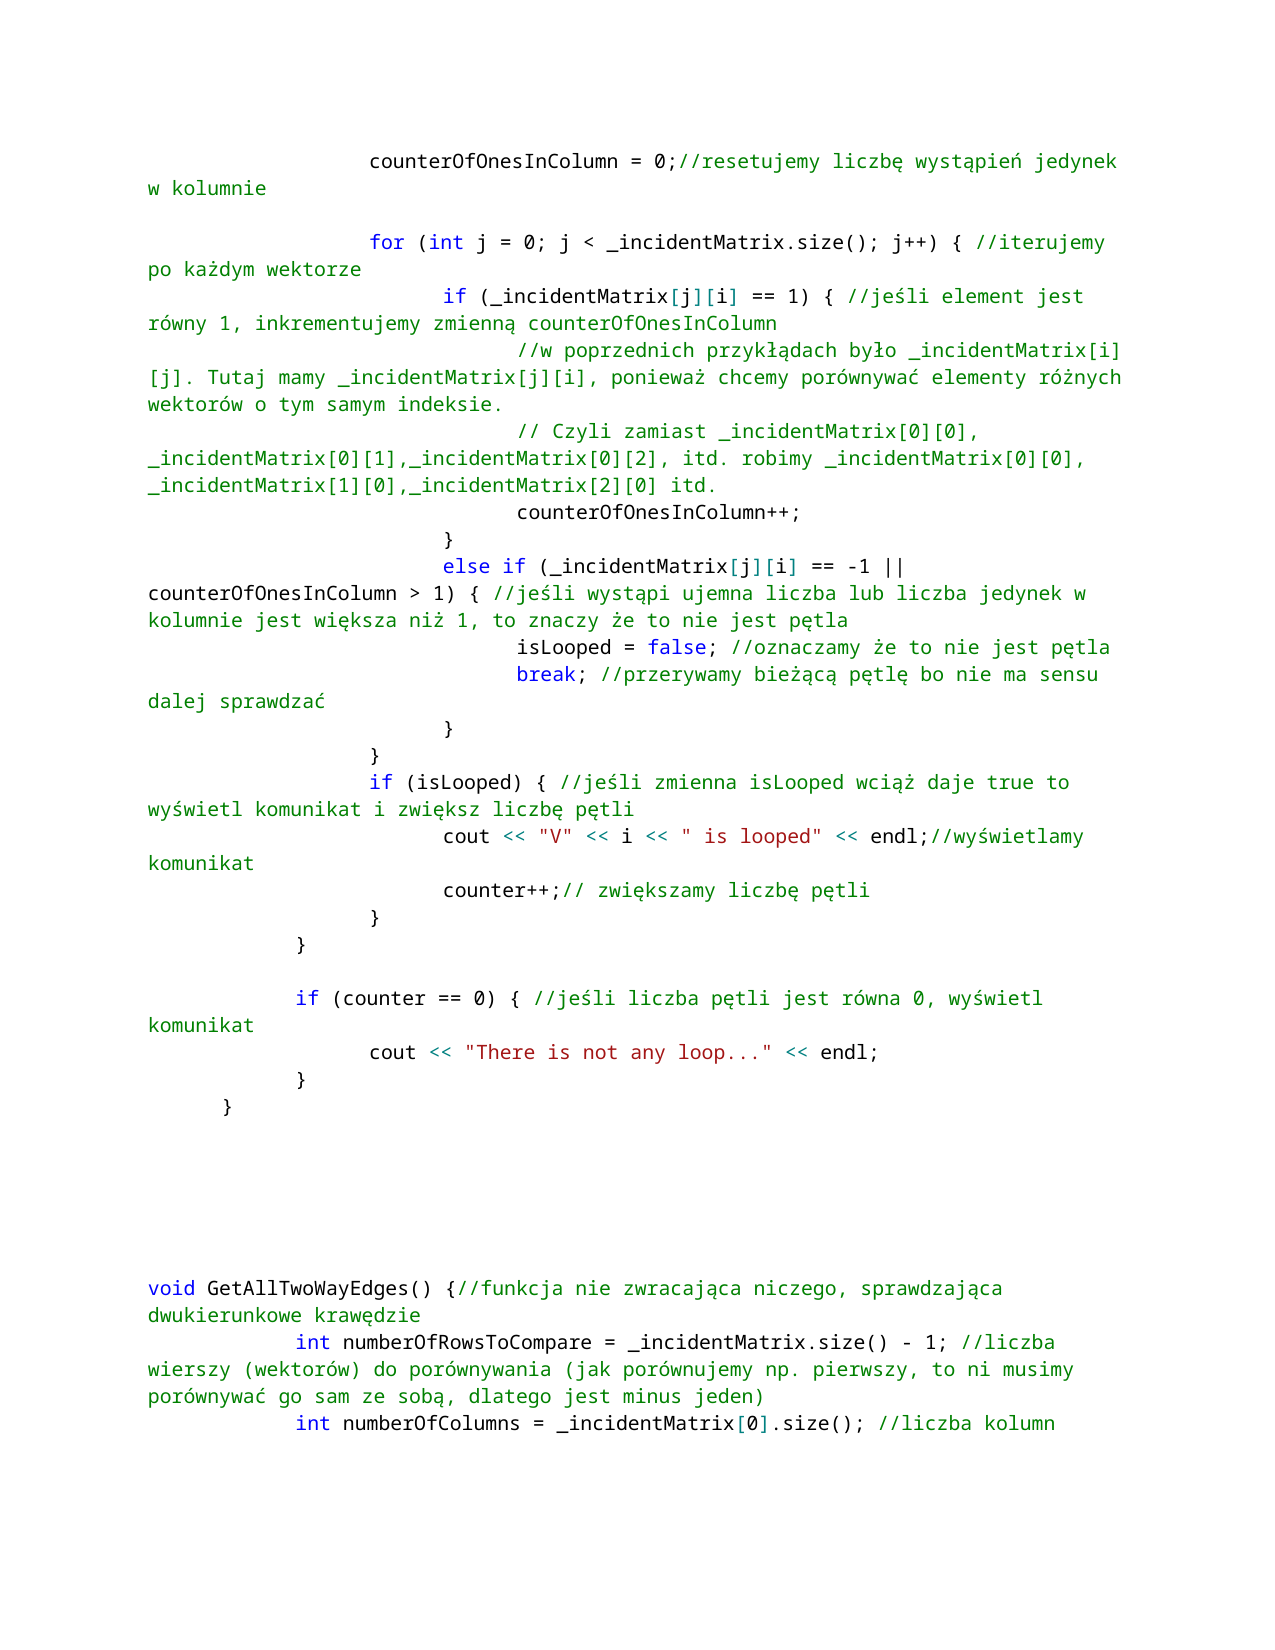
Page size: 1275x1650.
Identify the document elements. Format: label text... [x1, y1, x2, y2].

text isLooped = false; //oznaczamy że to nie jest pętla [148, 633, 1127, 660]
text } [148, 741, 1127, 768]
text // Czyli zamiast _incidentMatrix[0][0], _incidentMatrix[0][1],_incidentMatrix[0][2], itd. robimy _incidentMatrix[0][0], _incidentMatrix[1][0],_incidentMatrix[2][0] itd. [148, 417, 1127, 498]
text counterOfOnesInColumn = 0;//resetujemy liczbę wystąpień jedynek w kolumnie [148, 148, 1127, 202]
text } [148, 525, 1127, 552]
text counterOfOnesInColumn++; [148, 498, 1127, 525]
text counter++;// zwiększamy liczbę pętli [148, 876, 1127, 903]
text cout << "V" << i << " is looped" << endl;//wyświetlamy komunikat [148, 822, 1127, 876]
text int numberOfRowsToCompare = _incidentMatrix.size() - 1; //liczba wierszy (wektorów) do porównywania (jak porównujemy np. pierwszy, to ni musimy porównywać go sam ze sobą, dlatego jest minus jeden) [148, 1328, 1127, 1409]
text } [148, 1065, 1127, 1092]
text break; //przerywamy bieżącą pętlę bo nie ma sensu dalej sprawdzać [148, 660, 1127, 714]
text } [148, 903, 1127, 930]
text cout << "There is not any loop..." << endl; [148, 1038, 1127, 1065]
text if (_incidentMatrix[j][i] == 1) { //jeśli element jest równy 1, inkrementujemy zmienną counterOfOnesInColumn [148, 282, 1127, 336]
text //w poprzednich przykłądach było _incidentMatrix[i][j]. Tutaj mamy _incidentMatrix[j][i], ponieważ chcemy porównywać elementy różnych wektorów o tym samym indeksie. [148, 336, 1127, 417]
text for (int j = 0; j < _incidentMatrix.size(); j++) { //iterujemy po każdym wektorze [148, 228, 1127, 282]
text } [148, 1092, 1127, 1119]
text if (isLooped) { //jeśli zmienna isLooped wciąż daje true to wyświetl komunikat i zwiększ liczbę pętli [148, 768, 1127, 822]
text } [148, 930, 1127, 957]
text void GetAllTwoWayEdges() {//funkcja nie zwracająca niczego, sprawdzająca dwukierunkowe krawędzie [148, 1274, 1127, 1328]
text } [148, 714, 1127, 741]
text if (counter == 0) { //jeśli liczba pętli jest równa 0, wyświetl komunikat [148, 984, 1127, 1038]
text else if (_incidentMatrix[j][i] == -1 || counterOfOnesInColumn > 1) { //jeśli wystąpi ujemna liczba lub liczba jedynek w kolumnie jest większa niż 1, to znaczy że to nie jest pętla [148, 552, 1127, 633]
text int numberOfColumns = _incidentMatrix[0].size(); //liczba kolumn [148, 1409, 1127, 1436]
